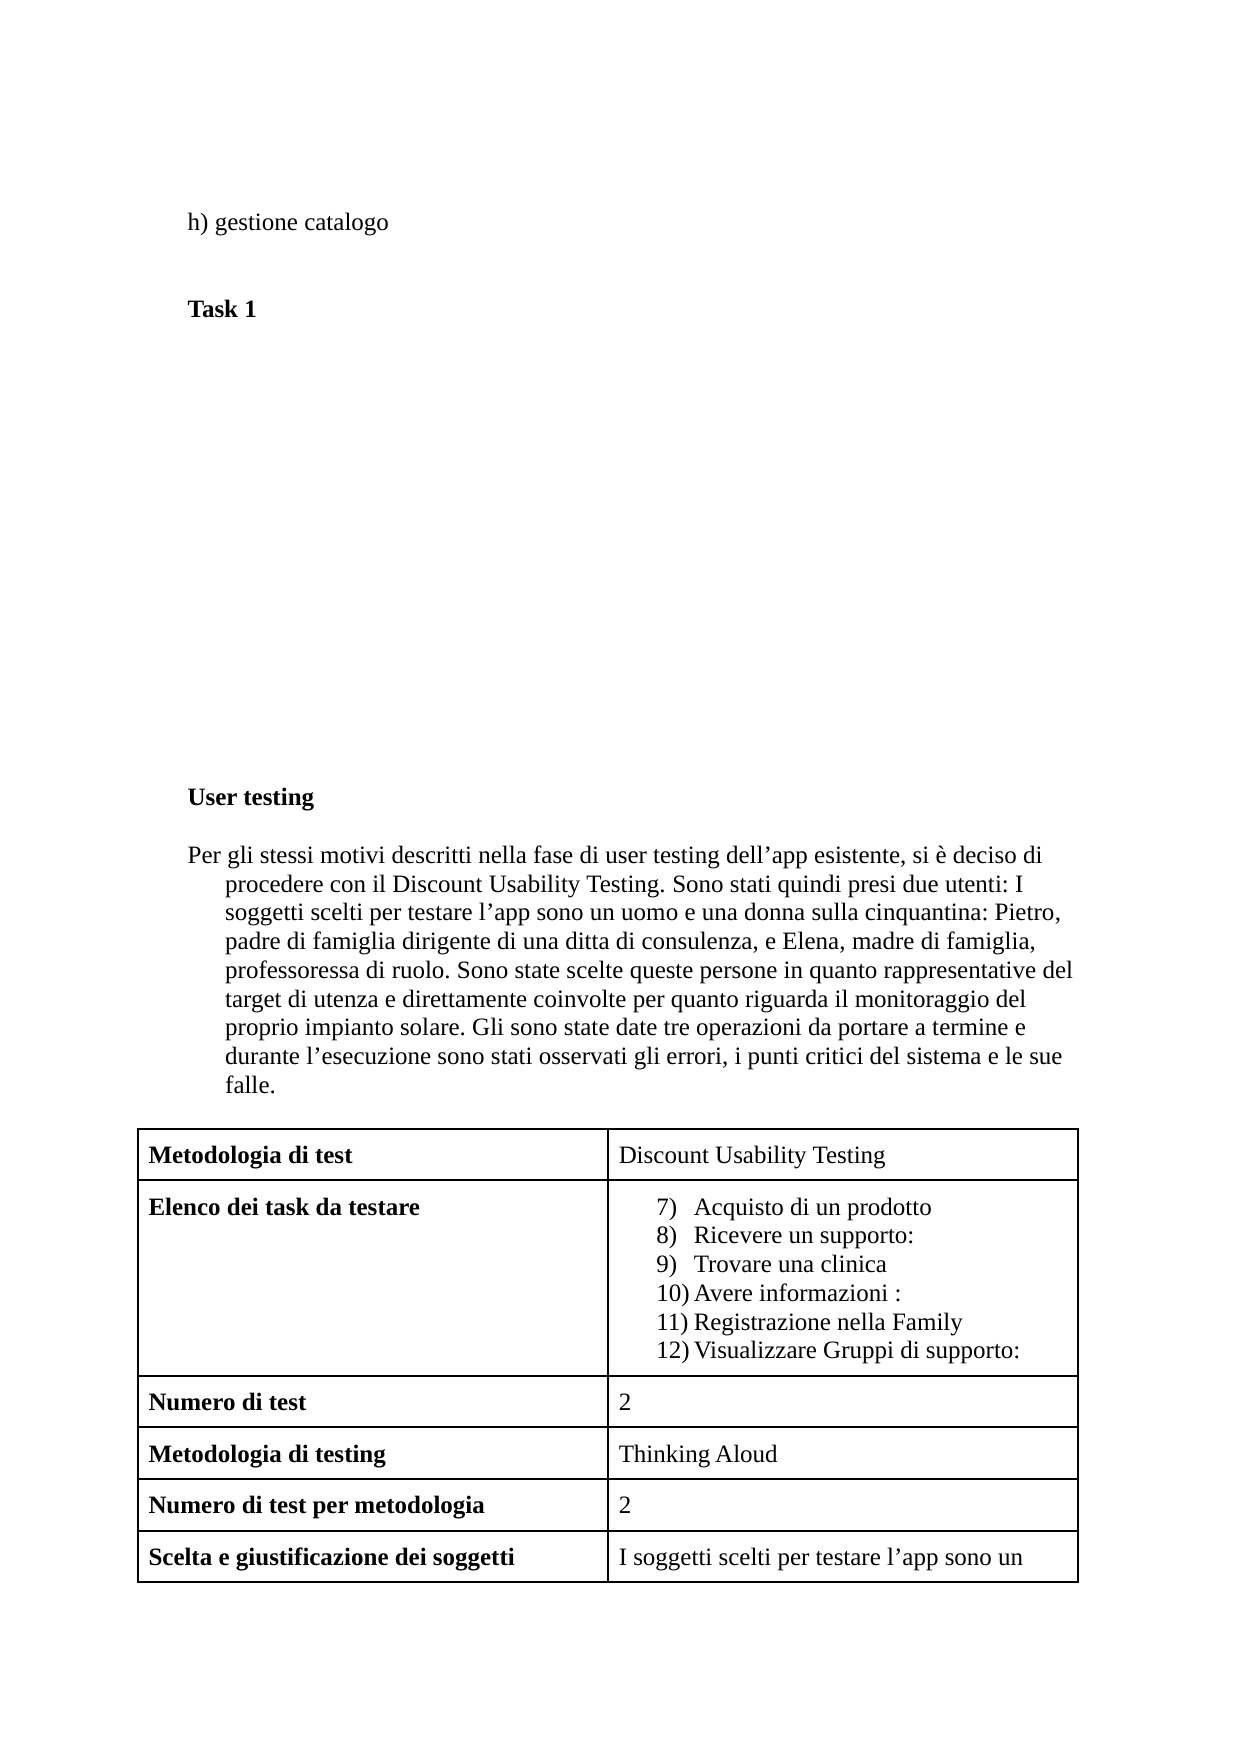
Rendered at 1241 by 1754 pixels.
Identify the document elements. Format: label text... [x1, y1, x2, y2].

table_cell 2 [609, 1377, 1077, 1426]
table_cell Elenco dei task da testare [139, 1181, 607, 1374]
table_cell Scelta e giustificazione dei soggetti [139, 1532, 607, 1581]
table_cell 2 [609, 1480, 1077, 1529]
table_header Metodologia di test [139, 1130, 607, 1179]
text Per gli stessi motivi descritti nella fase di user testing dell’app esistente, si è deciso di procedere con il Discount Usability Testing.​ Sono stati quindi presi due utenti: I soggetti scelti per testare l’app sono un uomo e una donna sulla cinquantina: Pietro​, padre di famiglia dirigente di una ditta di consulenza, e Elena, ​madre di famiglia, professoressa di ruolo. Sono state scelte queste persone in quanto rappresentative del target di utenza e direttamente coinvolte per quanto riguarda il monitoraggio del proprio impianto solare. Gli sono state date tre operazioni da portare a termine e durante l’esecuzione sono stati osservati gli errori, i punti critici del sistema e le sue falle. [187, 840, 1090, 1099]
table_header Discount Usability Testing [609, 1130, 1077, 1179]
text User testing [187, 782, 1090, 811]
table_cell Thinking Aloud [609, 1428, 1077, 1478]
text Task 1 [187, 294, 1090, 322]
text h) gestione catalogo [187, 207, 1090, 236]
table_cell Metodologia di testing [139, 1428, 607, 1478]
table_cell Acquisto di un prodotto Ricevere un supporto: Trovare una clinica Avere informazioni : Registrazione nella Family Visualizzare Gruppi di supporto: [609, 1181, 1077, 1374]
table_cell Numero di test [139, 1377, 607, 1426]
table_cell Numero di test per metodologia [139, 1480, 607, 1529]
table_cell I soggetti scelti per testare l’app sono un [609, 1532, 1077, 1581]
